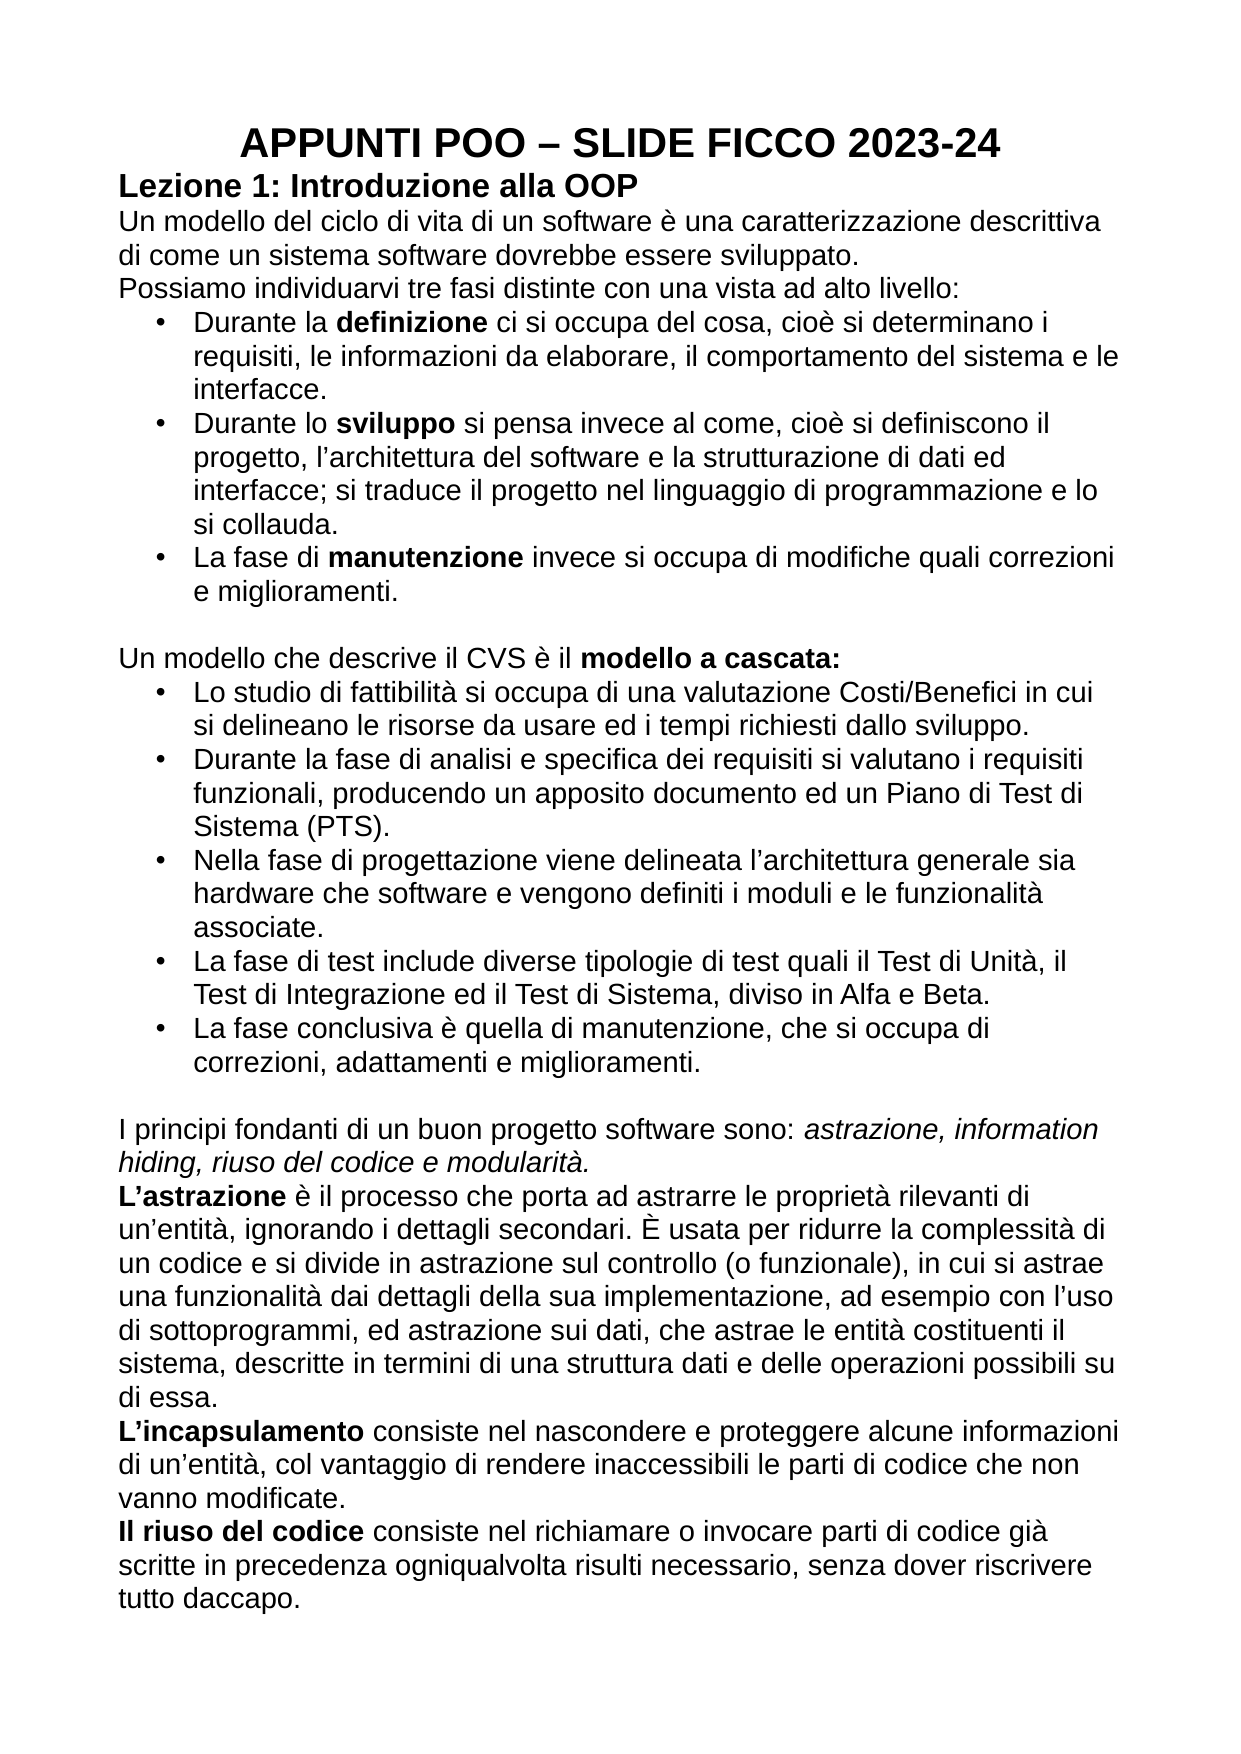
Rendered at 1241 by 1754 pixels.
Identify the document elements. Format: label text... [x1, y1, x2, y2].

text Un modello del ciclo di vita di un software è una caratterizzazione descrittiva di come un sistema software dovrebbe essere sviluppato. [118, 204, 1122, 272]
text L’astrazione è il processo che porta ad astrarre le proprietà rilevanti di un’entità, ignorando i dettagli secondari. È usata per ridurre la complessità di un codice e si divide in astrazione sul controllo (o funzionale), in cui si astrae una funzionalità dai dettagli della sua implementazione, ad esempio con l’uso di sottoprogrammi, ed astrazione sui dati, che astrae le entità costituenti il sistema, descritte in termini di una struttura dati e delle operazioni possibili su di essa. [118, 1179, 1122, 1414]
list Durante lo sviluppo si pensa invece al come, cioè si definiscono il progetto, l’architettura del software e la strutturazione di dati ed interfacce; si traduce il progetto nel linguaggio di programmazione e lo si collauda. [156, 406, 1122, 540]
list La fase conclusiva è quella di manutenzione, che si occupa di correzioni, adattamenti e miglioramenti. [156, 1011, 1122, 1078]
text Il riuso del codice consiste nel richiamare o invocare parti di codice già scritte in precedenza ogniqualvolta risulti necessario, senza dover riscrivere tutto daccapo. [118, 1514, 1122, 1615]
text Un modello che descrive il CVS è il modello a cascata: [118, 641, 1122, 675]
text APPUNTI POO – SLIDE FICCO 2023-24 [118, 118, 1122, 166]
list Durante la fase di analisi e specifica dei requisiti si valutano i requisiti funzionali, producendo un apposito documento ed un Piano di Test di Sistema (PTS). [156, 742, 1122, 843]
text L’incapsulamento consiste nel nascondere e proteggere alcune informazioni di un’entità, col vantaggio di rendere inaccessibili le parti di codice che non vanno modificate. [118, 1414, 1122, 1514]
list Lo studio di fattibilità si occupa di una valutazione Costi/Benefici in cui si delineano le risorse da usare ed i tempi richiesti dallo sviluppo. [156, 675, 1122, 742]
text I principi fondanti di un buon progetto software sono: astrazione, information hiding, riuso del codice e modularità. [118, 1112, 1122, 1179]
text Lezione 1: Introduzione alla OOP [118, 166, 1122, 204]
list Durante la definizione ci si occupa del cosa, cioè si determinano i requisiti, le informazioni da elaborare, il comportamento del sistema e le interfacce. [156, 305, 1122, 406]
list Nella fase di progettazione viene delineata l’architettura generale sia hardware che software e vengono definiti i moduli e le funzionalità associate. [156, 843, 1122, 944]
list La fase di test include diverse tipologie di test quali il Test di Unità, il Test di Integrazione ed il Test di Sistema, diviso in Alfa e Beta. [156, 944, 1122, 1011]
list La fase di manutenzione invece si occupa di modifiche quali correzioni e miglioramenti. [156, 540, 1122, 608]
text Possiamo individuarvi tre fasi distinte con una vista ad alto livello: [118, 272, 1122, 305]
